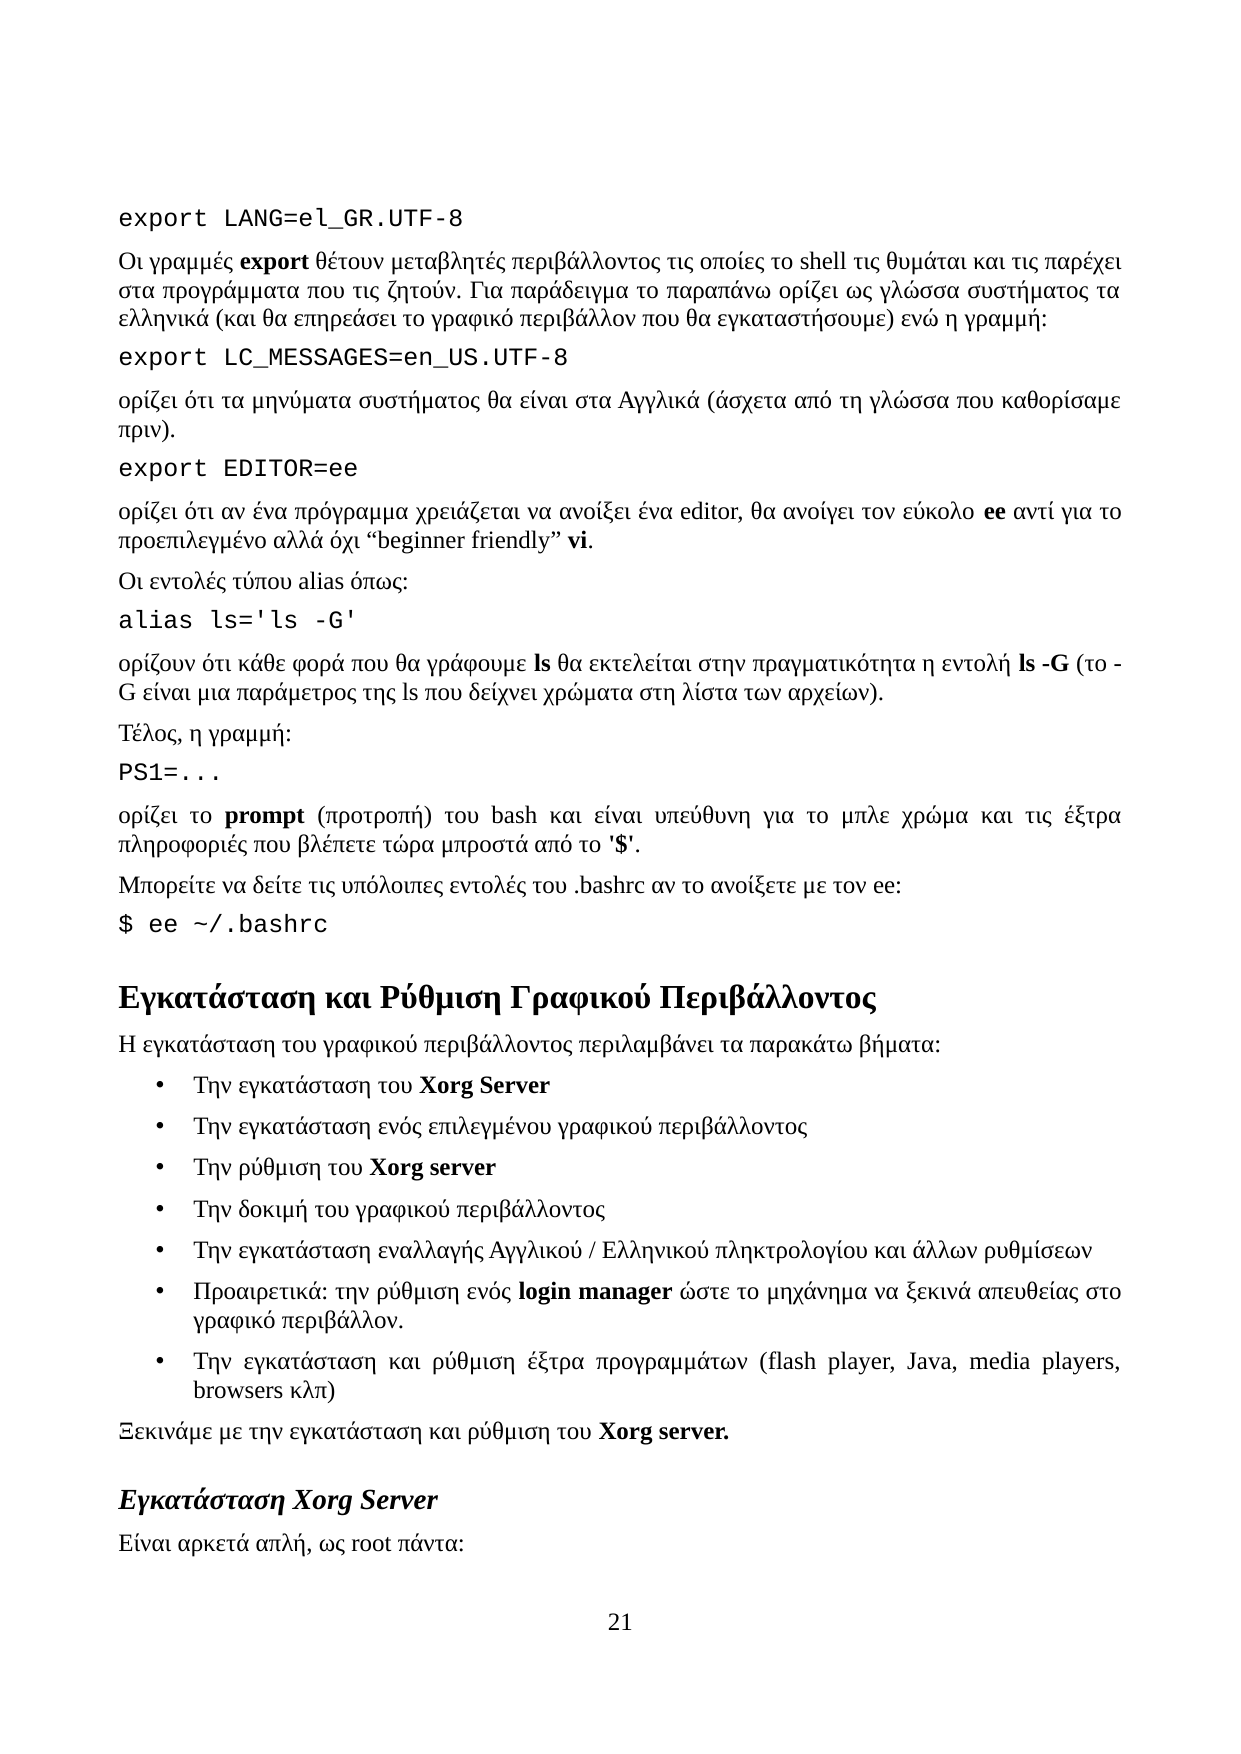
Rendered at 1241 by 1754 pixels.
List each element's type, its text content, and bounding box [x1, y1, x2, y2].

text Τέλος, η γραμμή: [118, 718, 1122, 747]
list Την δοκιμή του γραφικού περιβάλλοντος [156, 1194, 1122, 1222]
subtitle Εγκατάσταση και Ρύθμιση Γραφικού Περιβάλλοντος [118, 978, 1122, 1016]
text export EDITOR=ee [118, 456, 1122, 484]
text ορίζουν ότι κάθε φορά που θα γράφουμε ls θα εκτελείται στην πραγματικότητα η εντολή ls -G (το -G είναι μια παράμετρος της ls που δείχνει χρώματα στη λίστα των αρχείων). [118, 648, 1122, 706]
text Ξεκινάμε με την εγκατάσταση και ρύθμιση του Xorg server. [118, 1416, 1122, 1445]
list Την εγκατάσταση εναλλαγής Αγγλικού / Ελληνικού πληκτρολογίου και άλλων ρυθμίσεων [156, 1235, 1122, 1264]
text Είναι αρκετά απλή, ως root πάντα: [118, 1528, 1122, 1557]
text Μπορείτε να δείτε τις υπόλοιπες εντολές του .bashrc αν το ανοίξετε με τον ee: [118, 871, 1122, 899]
text ορίζει ότι τα μηνύματα συστήματος θα είναι στα Αγγλικά (άσχετα από τη γλώσσα που καθορίσαμε πριν). [118, 386, 1122, 443]
text PS1=... [118, 760, 1122, 788]
list Την εγκατάσταση του Xorg Server [156, 1070, 1122, 1099]
text export LC_MESSAGES=en_US.UTF-8 [118, 345, 1122, 373]
text Οι γραμμές export θέτουν μεταβλητές περιβάλλοντος τις οποίες το shell τις θυμάται και τις παρέχει στα προγράμματα που τις ζητούν. Για παράδειγμα το παραπάνω ορίζει ως γλώσσα συστήματος τα ελληνικά (και θα επηρεάσει το γραφικό περιβάλλον που θα εγκαταστήσουμε) ενώ η γραμμή: [118, 246, 1122, 332]
text export LANG=el_GR.UTF-8 [118, 205, 1122, 233]
text $ ee ~/.bashrc [118, 912, 1122, 940]
text Η εγκατάσταση του γραφικού περιβάλλοντος περιλαμβάνει τα παρακάτω βήματα: [118, 1029, 1122, 1057]
text Οι εντολές τύπου alias όπως: [118, 566, 1122, 595]
list Προαιρετικά: την ρύθμιση ενός login manager ώστε το μηχάνημα να ξεκινά απευθείας στο γραφικό περιβάλλον. [156, 1276, 1122, 1334]
text ορίζει ότι αν ένα πρόγραμμα χρειάζεται να ανοίξει ένα editor, θα ανοίγει τον εύκολο ee αντί για το προεπιλεγμένο αλλά όχι “beginner friendly” vi. [118, 496, 1122, 554]
list Την ρύθμιση του Χorg server [156, 1152, 1122, 1181]
text alias ls='ls -G' [118, 608, 1122, 636]
list Την εγκατάσταση ενός επιλεγμένου γραφικού περιβάλλοντος [156, 1111, 1122, 1140]
text ορίζει το prompt (προτροπή) του bash και είναι υπεύθυνη για το μπλε χρώμα και τις έξτρα πληροφοριές που βλέπετε τώρα μπροστά από το '$'. [118, 801, 1122, 858]
subtitle Εγκατάσταση Xorg Server [118, 1482, 1122, 1516]
list Την εγκατάσταση και ρύθμιση έξτρα προγραμμάτων (flash player, Java, media players, browsers κλπ) [156, 1346, 1122, 1404]
